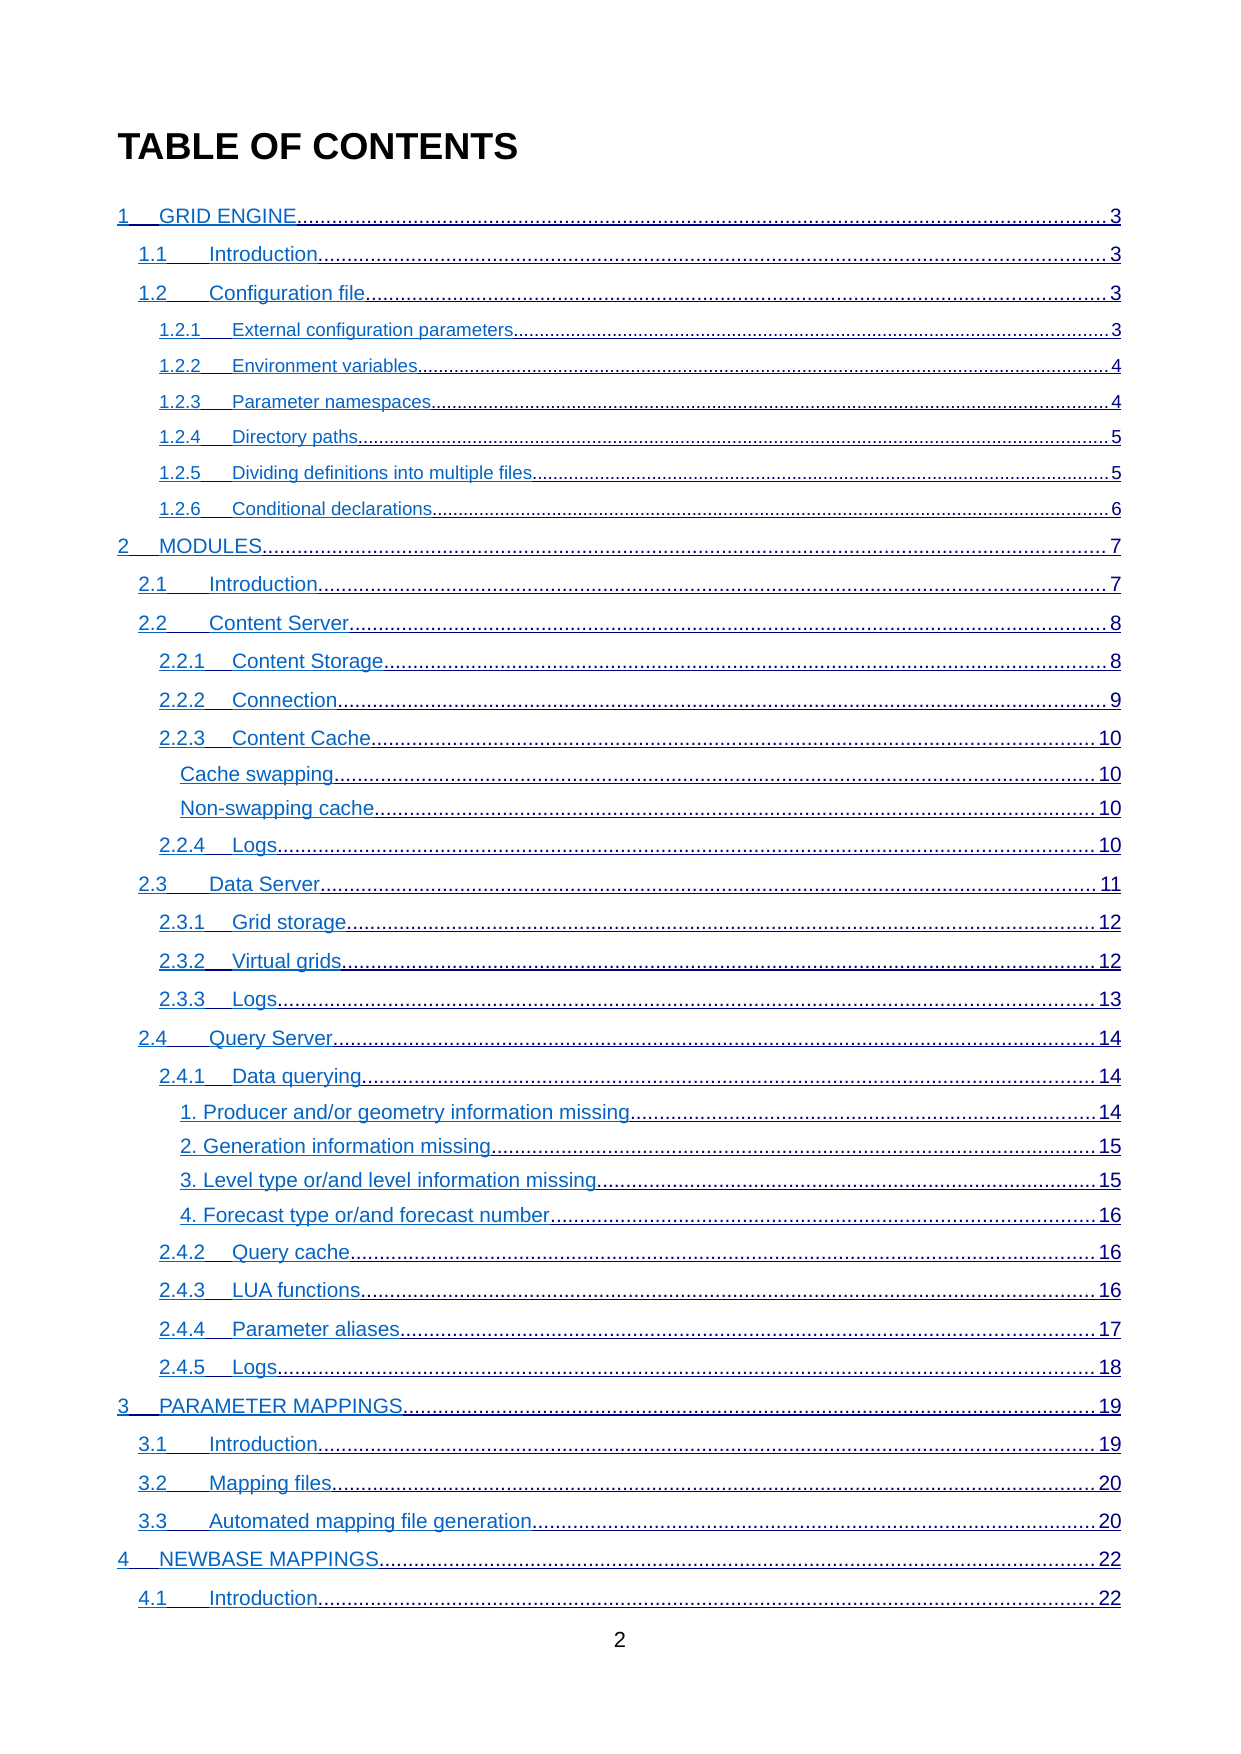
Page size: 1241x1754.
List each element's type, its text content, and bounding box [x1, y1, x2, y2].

text 3.2 Mapping files 20 [138, 1468, 1122, 1496]
text 2.2.3 Content Cache 10 [159, 723, 1122, 751]
text 2.2 Content Server 8 [138, 608, 1122, 636]
text 4. Forecast type or/and forecast number 16 [180, 1203, 1122, 1227]
text 1.2.5 Dividing definitions into multiple files 5 [159, 459, 1122, 485]
text 2 MODULES 7 [117, 531, 1122, 559]
text 3.3 Automated mapping file generation 20 [138, 1506, 1122, 1534]
text 1.1 Introduction 3 [138, 239, 1122, 267]
text 1.2.6 Conditional declarations 6 [159, 495, 1122, 521]
text 4.1 Introduction 22 [138, 1583, 1122, 1611]
text 2.4.2 Query cache 16 [159, 1237, 1122, 1265]
text 2.3.2 Virtual grids 12 [159, 946, 1122, 974]
text 1.2.3 Parameter namespaces 4 [159, 388, 1122, 413]
text 1. Producer and/or geometry information missing 14 [180, 1099, 1122, 1123]
text 2.4.4 Parameter aliases 17 [159, 1314, 1122, 1342]
text Cache swapping 10 [180, 762, 1122, 786]
text 2.3.1 Grid storage 12 [159, 907, 1122, 935]
text 2.2.4 Logs 10 [159, 831, 1122, 858]
text 2.2.2 Connection 9 [159, 685, 1122, 713]
text 1 GRID ENGINE 3 [117, 201, 1122, 229]
text 2.4.5 Logs 18 [159, 1352, 1122, 1380]
text 2. Generation information missing 15 [180, 1134, 1122, 1158]
text 3.1 Introduction 19 [138, 1429, 1122, 1457]
text 2.2.1 Content Storage 8 [159, 646, 1122, 674]
text 2.1 Introduction 7 [138, 569, 1122, 598]
text 3 PARAMETER MAPPINGS 19 [117, 1391, 1122, 1419]
text 2.4.1 Data querying 14 [159, 1061, 1122, 1089]
text 1.2.1 External configuration parameters 3 [159, 316, 1122, 342]
text 2.3 Data Server 11 [138, 869, 1122, 897]
text 3. Level type or/and level information missing 15 [180, 1168, 1122, 1192]
text TABLE OF CONTENTS [117, 124, 1122, 167]
text 1.2.2 Environment variables 4 [159, 352, 1122, 377]
text 2.4.3 LUA functions 16 [159, 1276, 1122, 1303]
text 2.3.3 Logs 13 [159, 984, 1122, 1012]
text 1.2 Configuration file 3 [138, 278, 1122, 306]
text 1.2.4 Directory paths 5 [159, 424, 1122, 449]
text 2.4 Query Server 14 [138, 1023, 1122, 1051]
text Non-swapping cache 10 [180, 796, 1122, 820]
text 4 NEWBASE MAPPINGS 22 [117, 1544, 1122, 1573]
